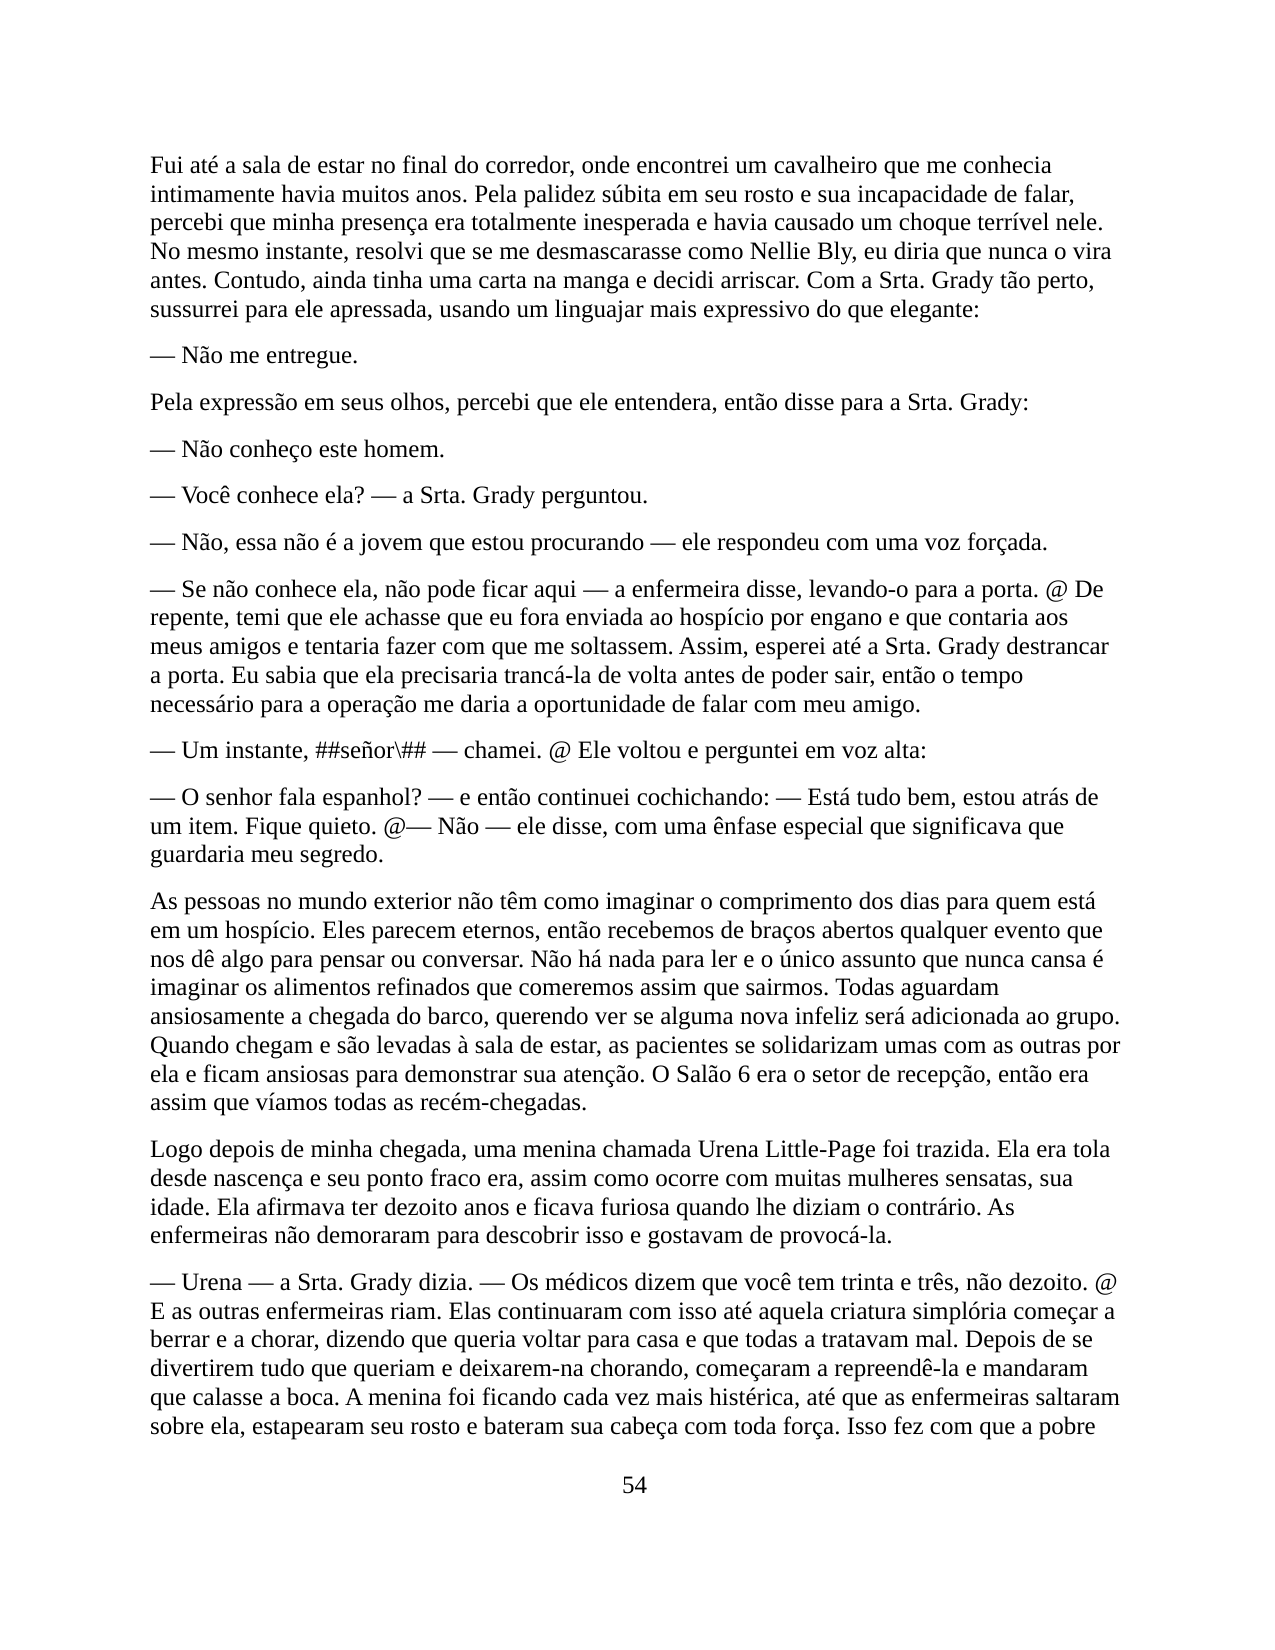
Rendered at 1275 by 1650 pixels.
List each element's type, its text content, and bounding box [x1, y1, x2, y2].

text As pessoas no mundo exterior não têm como imaginar o comprimento dos dias para quem está em um hospício. Eles parecem eternos, então recebemos de braços abertos qualquer evento que nos dê algo para pensar ou conversar. Não há nada para ler e o único assunto que nunca cansa é imaginar os alimentos refinados que comeremos assim que sairmos. Todas aguardam ansiosamente a chegada do barco, querendo ver se alguma nova infeliz será adicionada ao grupo. Quando chegam e são levadas à sala de estar, as pacientes se solidarizam umas com as outras por ela e ficam ansiosas para demonstrar sua atenção. O Salão 6 era o setor de recepção, então era assim que víamos todas as recém-chegadas. [150, 886, 1125, 1116]
text Fui até a sala de estar no final do corredor, onde encontrei um cavalheiro que me conhecia intimamente havia muitos anos. Pela palidez súbita em seu rosto e sua incapacidade de falar, percebi que minha presença era totalmente inesperada e havia causado um choque terrível nele. No mesmo instante, resolvi que se me desmascarasse como Nellie Bly, eu diria que nunca o vira antes. Contudo, ainda tinha uma carta na manga e decidi arriscar. Com a Srta. Grady tão perto, sussurrei para ele apressada, usando um linguajar mais expressivo do que elegante: [150, 150, 1125, 322]
text Pela expressão em seus olhos, percebi que ele entendera, então disse para a Srta. Grady: [150, 387, 1125, 416]
text — Não, essa não é a jovem que estou procurando — ele respondeu com uma voz forçada. [150, 527, 1125, 556]
text — Urena — a Srta. Grady dizia. — Os médicos dizem que você tem trinta e três, não dezoito. @ E as outras enfermeiras riam. Elas continuaram com isso até aquela criatura simplória começar a berrar e a chorar, dizendo que queria voltar para casa e que todas a tratavam mal. Depois de se divertirem tudo que queriam e deixarem-na chorando, começaram a repreendê-la e mandaram que calasse a boca. A menina foi ficando cada vez mais histérica, até que as enfermeiras saltaram sobre ela, estapearam seu rosto e bateram sua cabeça com toda força. Isso fez com que a pobre [150, 1267, 1125, 1439]
text — O senhor fala espanhol? — e então continuei cochichando: — Está tudo bem, estou atrás de um item. Fique quieto. @— Não — ele disse, com uma ênfase especial que significava que guardaria meu segredo. [150, 782, 1125, 868]
text — Um instante, ##señor\## — chamei. @ Ele voltou e perguntei em voz alta: [150, 735, 1125, 764]
text — Não me entregue. [150, 340, 1125, 369]
text — Se não conhece ela, não pode ficar aqui — a enfermeira disse, levando-o para a porta. @ De repente, temi que ele achasse que eu fora enviada ao hospício por engano e que contaria aos meus amigos e tentaria fazer com que me soltassem. Assim, esperei até a Srta. Grady destrancar a porta. Eu sabia que ela precisaria trancá-la de volta antes de poder sair, então o tempo necessário para a operação me daria a oportunidade de falar com meu amigo. [150, 574, 1125, 717]
text — Você conhece ela? — a Srta. Grady perguntou. [150, 480, 1125, 509]
text — Não conheço este homem. [150, 434, 1125, 462]
text Logo depois de minha chegada, uma menina chamada Urena Little-Page foi trazida. Ela era tola desde nascença e seu ponto fraco era, assim como ocorre com muitas mulheres sensatas, sua idade. Ela afirmava ter dezoito anos e ficava furiosa quando lhe diziam o contrário. As enfermeiras não demoraram para descobrir isso e gostavam de provocá-la. [150, 1134, 1125, 1249]
